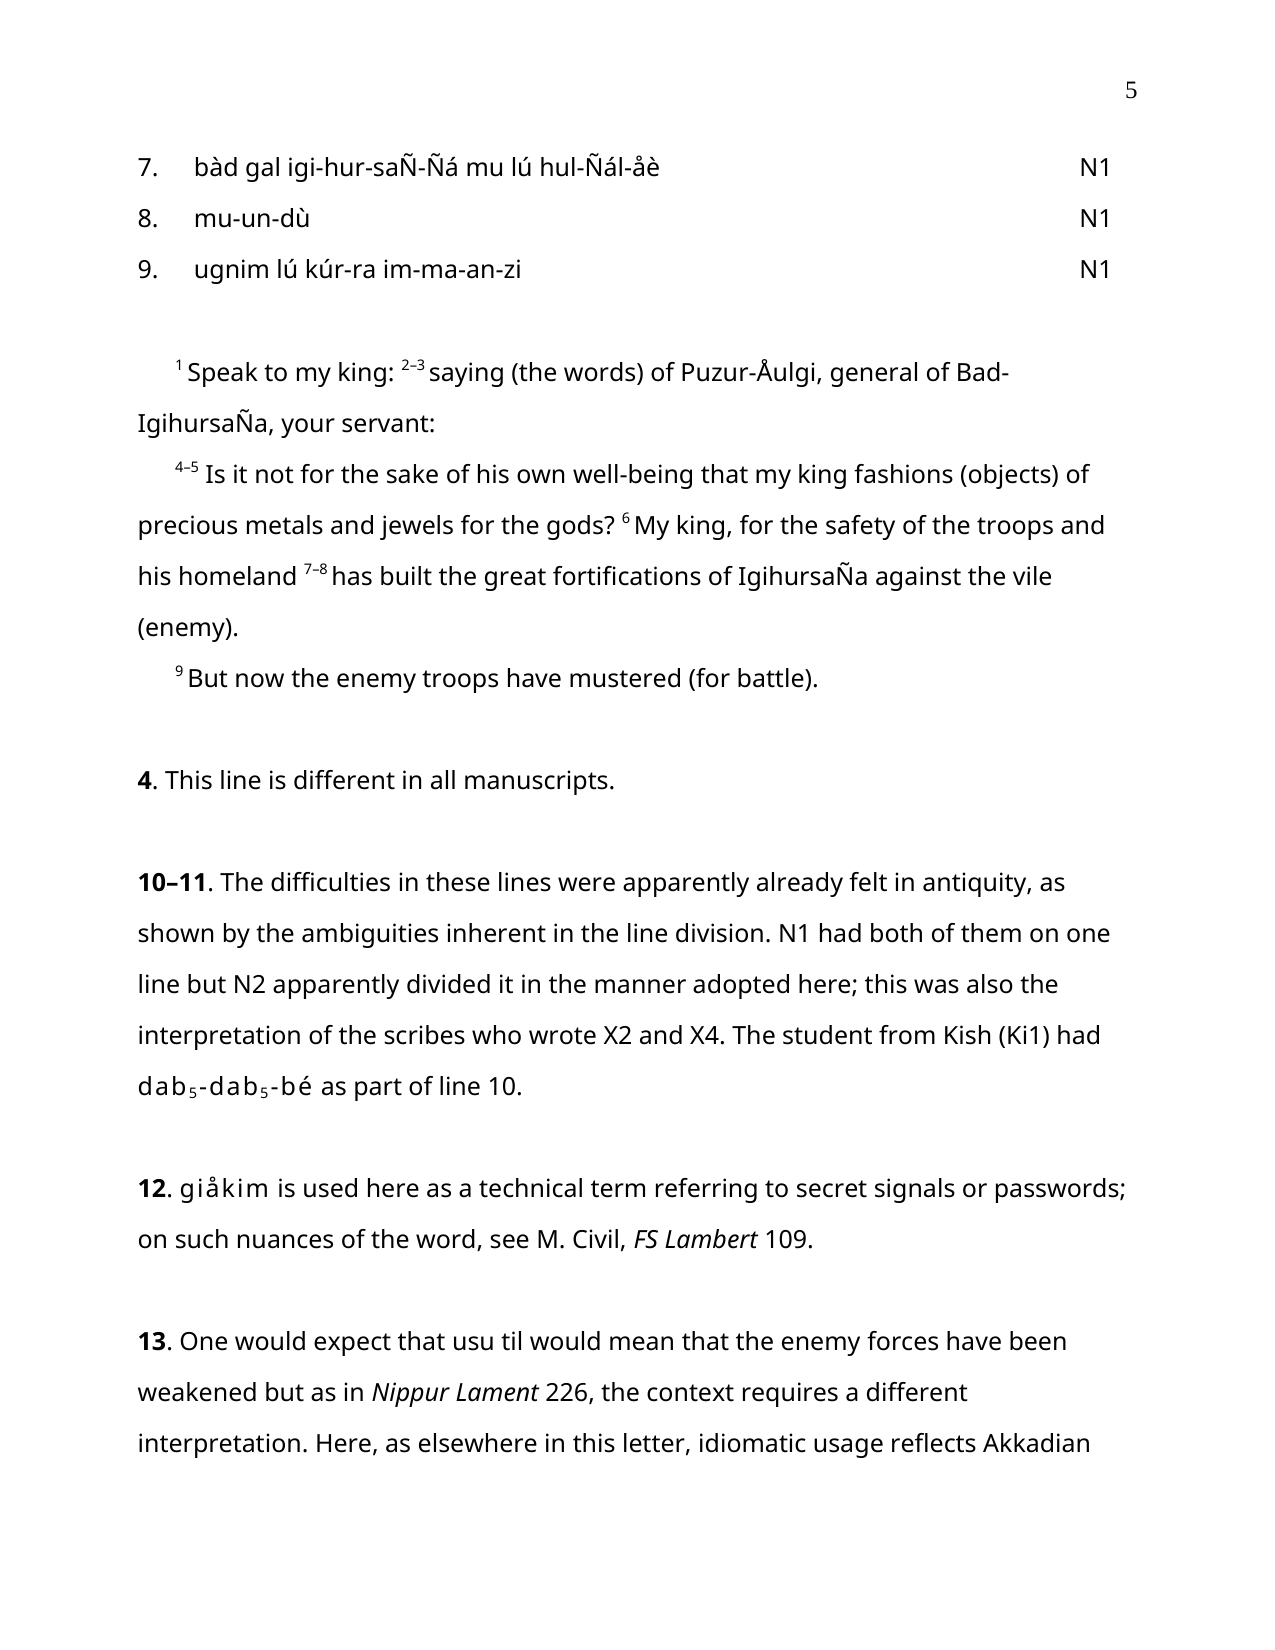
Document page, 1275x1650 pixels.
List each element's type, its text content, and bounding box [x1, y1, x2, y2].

text 4. This line is different in all manuscripts. [137, 762, 1138, 797]
text 1 Speak to my king: 2–3 saying (the words) of Puzur-Åulgi, general of Bad-IgihursaÑa, your servant: [137, 354, 1138, 439]
text 12. giåkim is used here as a technical term referring to secret signals or passwords; on such nuances of the word, see M. Civil, FS Lambert 109. [137, 1171, 1138, 1256]
text 13. One would expect that usu til would mean that the enemy­ forces have been weakened but as in Nippur Lament 226, the context requires a different interpretation. Here, as elsewhere in this letter, idiomatic usage reflects Akkadian [137, 1324, 1138, 1460]
text 9 But now ­the enemy troops have mustered (for battle). [137, 660, 1138, 694]
text 8. mu-un-dù N1 [137, 201, 1138, 235]
text 4–5 Is it not for the sake of his own well-being that my king fashions (objects) of precious metals and jewels for the gods? 6 My king, for the safety of the troops and his homeland 7–8 has ­built the great fortifications of IgihursaÑa against the vile (enemy). [137, 456, 1138, 643]
text 9. ugnim lú kúr-ra im-ma-an-zi N1 [137, 252, 1138, 286]
text 7. bàd gal igi-hur-saÑ-Ñá mu lú hul-Ñál-åè N1 [137, 150, 1138, 184]
text 10–11. The difficulties in these lines were apparently already felt in antiquity, as shown by the ambiguities inherent in the line division. N1 had both of them on one line but N2 apparently divided it in the manner adopted here; this was also the interpretation of the scribes who wrote X2 and X4. The student from Kish (Ki1) had dab5-dab5-bé as part of line 10. [137, 864, 1138, 1103]
